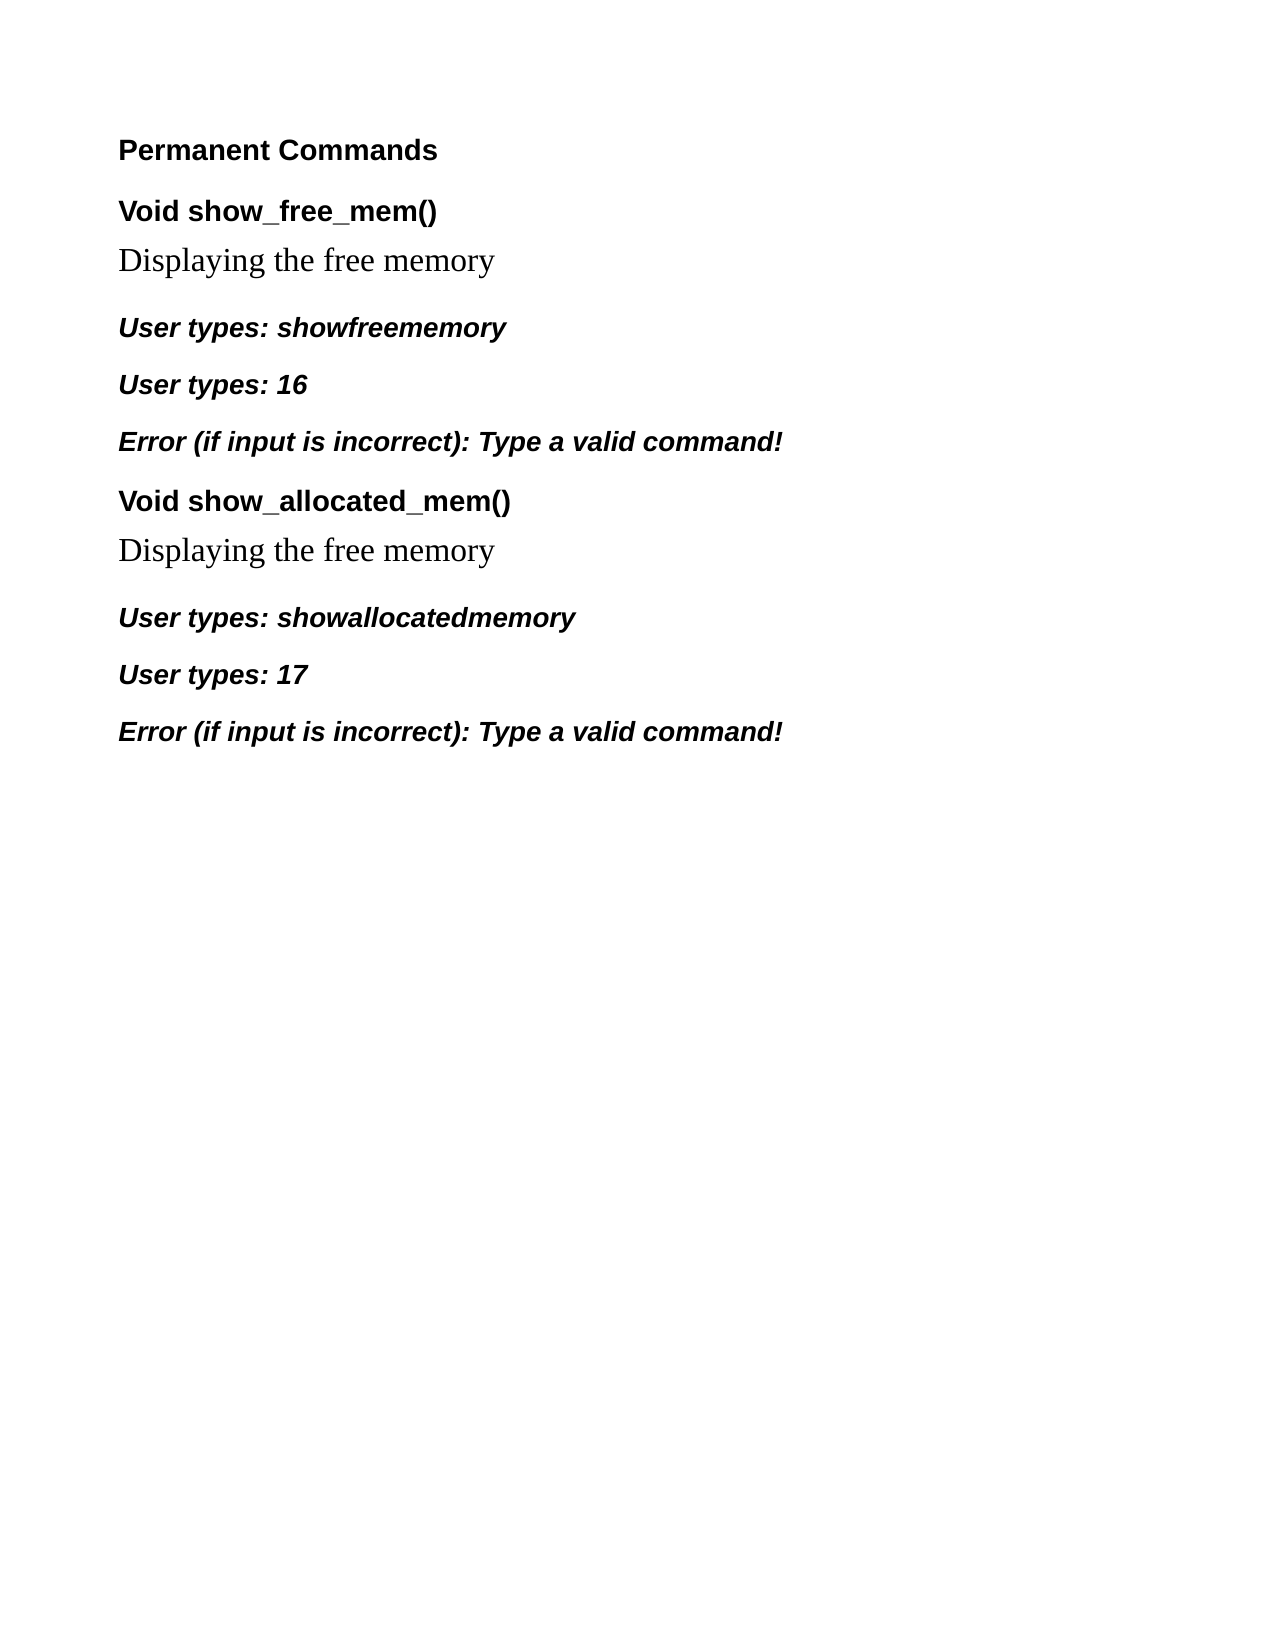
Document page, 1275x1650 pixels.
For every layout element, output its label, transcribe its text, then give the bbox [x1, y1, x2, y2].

subtitle User types: 17 [118, 658, 1157, 690]
subtitle Permanent Commands [118, 133, 1157, 166]
subtitle User types: showallocatedmemory [118, 602, 1157, 633]
subtitle User types: 16 [118, 368, 1157, 400]
subtitle User types: showfreememory [118, 311, 1157, 343]
subtitle Void show_free_mem() [118, 193, 1157, 227]
subtitle Error (if input is incorrect): Type a valid command! [118, 425, 1157, 457]
text Displaying the free memory [118, 240, 1157, 278]
subtitle Error (if input is incorrect): Type a valid command! [118, 715, 1157, 747]
text Displaying the free memory [118, 530, 1157, 569]
subtitle Void show_allocated_mem() [118, 484, 1157, 518]
